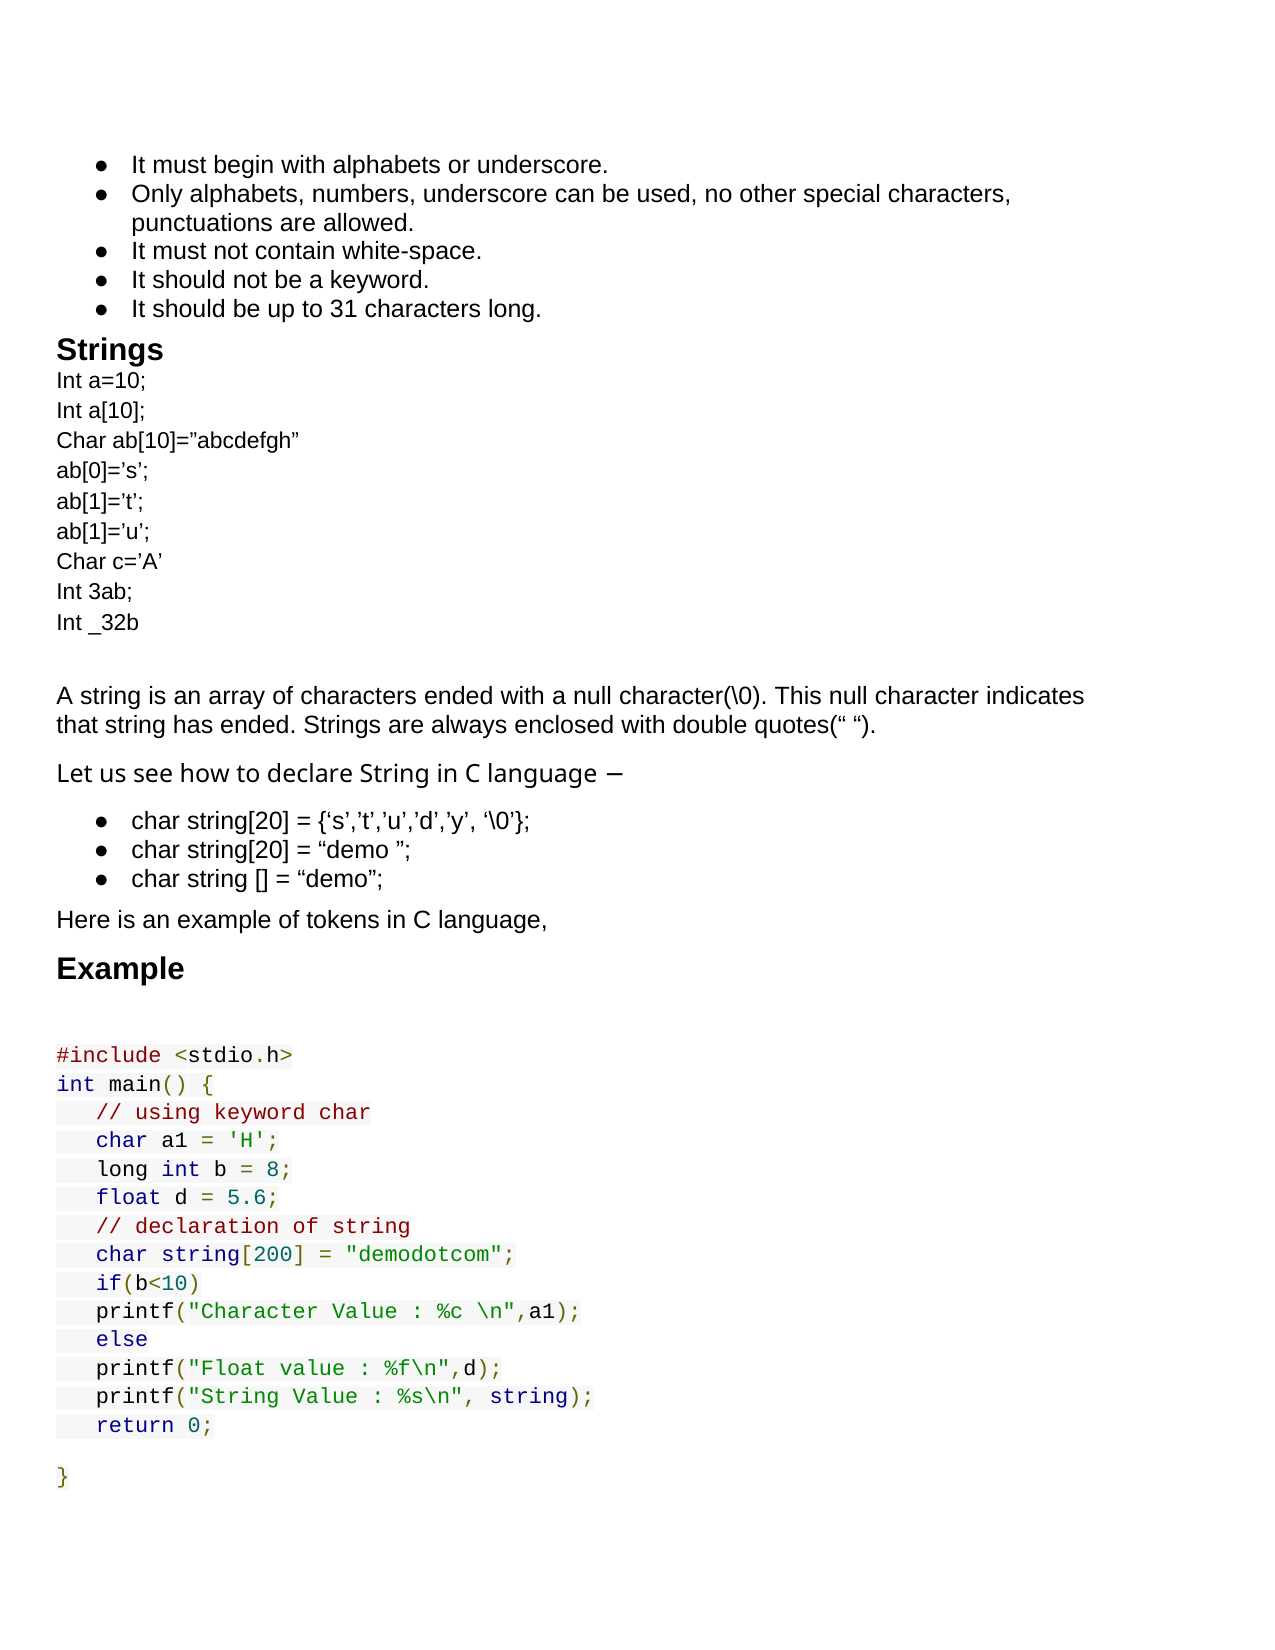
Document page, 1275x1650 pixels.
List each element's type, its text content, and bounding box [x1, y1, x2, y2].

list Only alphabets, numbers, underscore can be used, no other special characters, punctuations are allowed. [94, 179, 1087, 236]
text Int _32b [56, 608, 1087, 635]
text Int a=10; [56, 367, 1087, 393]
list char string[20] = “demo ”; [94, 835, 1087, 864]
text char a1 = 'H'; [56, 1129, 1087, 1154]
list It must not contain white-space. [94, 236, 1087, 265]
text printf("String Value : %s\n", string); [56, 1386, 1087, 1410]
text printf("Character Value : %c \n",a1); [56, 1300, 1087, 1325]
list It should be up to 31 characters long. [94, 294, 1087, 322]
text // declaration of string [56, 1215, 1087, 1240]
text } [56, 1465, 1087, 1490]
list char string [] = “demo”; [94, 864, 1087, 892]
text char string[200] = "demodotcom"; [56, 1243, 1087, 1268]
text ab[0]=’s’; [56, 457, 1087, 484]
text Int 3ab; [56, 578, 1087, 604]
list It must begin with alphabets or underscore. [94, 150, 1087, 179]
text // using keyword char [56, 1101, 1087, 1126]
text Int a[10]; [56, 397, 1087, 423]
text ab[1]=’u’; [56, 518, 1087, 544]
text if(b<10) [56, 1272, 1087, 1297]
text float d = 5.6; [56, 1186, 1087, 1211]
subtitle Example [56, 950, 1087, 986]
text return 0; [56, 1414, 1087, 1439]
subtitle Strings [56, 331, 1087, 367]
text ab[1]=’t’; [56, 488, 1087, 514]
list char string[20] = {‘s’,’t’,’u’,’d’,’y’, ‘\0’}; [94, 806, 1087, 835]
text A string is an array of characters ended with a null character(\0). This null character indicates that string has ended. Strings are always enclosed with double quotes(“ “). [56, 681, 1087, 739]
text Char ab[10]=”abcdefgh” [56, 427, 1087, 453]
text long int b = 8; [56, 1158, 1087, 1183]
text printf("Float value : %f\n",d); [56, 1357, 1087, 1382]
text else [56, 1329, 1087, 1353]
list It should not be a keyword. [94, 265, 1087, 294]
text #include <stdio.h> [56, 1044, 1087, 1069]
text Char c=’A’ [56, 548, 1087, 574]
text Here is an example of tokens in C language, [56, 905, 1087, 934]
text int main() { [56, 1073, 1087, 1097]
text Let us see how to declare String in C language − [56, 756, 1087, 789]
